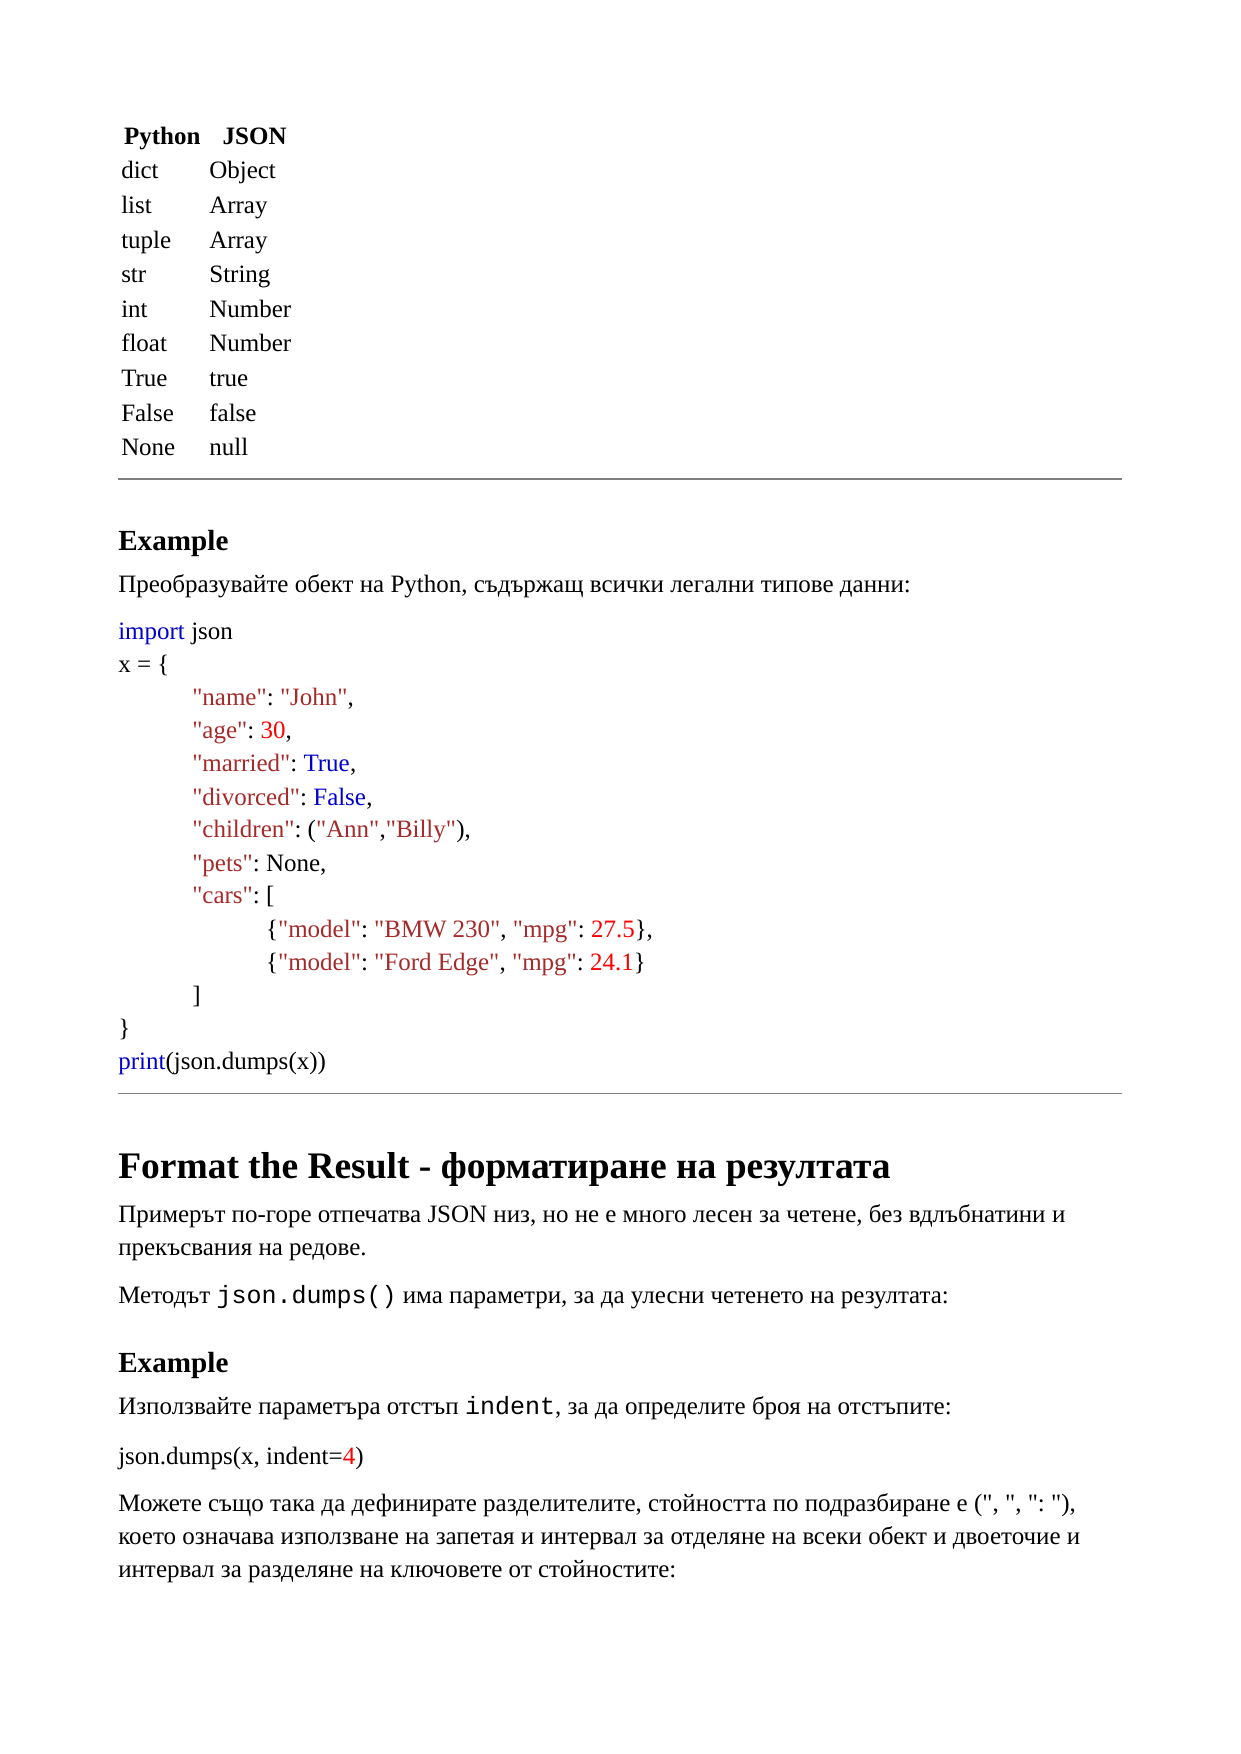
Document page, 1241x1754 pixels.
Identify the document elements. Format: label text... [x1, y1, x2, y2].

table_cell Array [206, 222, 302, 256]
table_cell true [206, 360, 302, 395]
table_cell list [118, 187, 206, 222]
text import json x = { "name": "John", "age": 30, "married": True, "divorced": False, "children": ("Ann","Billy"), "pets": None, "cars": [ {"model": "BMW 230", "mpg": 27.5}, {"model": "Ford Edge", "mpg": 24.1} ] } print(json.dumps(x)) [118, 616, 1122, 1074]
table_cell false [206, 395, 302, 429]
table_cell String [206, 256, 302, 291]
table_cell Object [206, 153, 302, 187]
table_cell True [118, 360, 206, 395]
subtitle Example [118, 1345, 1122, 1378]
table_header Python [118, 118, 206, 153]
table_cell Number [206, 326, 302, 360]
text Преобразувайте обект на Python, съдържащ всички легални типове данни: [118, 569, 1122, 598]
table_cell Number [206, 291, 302, 326]
text Използвайте параметъра отстъп indent, за да определите броя на отстъпите: [118, 1391, 1122, 1422]
table_cell False [118, 395, 206, 429]
table_cell null [206, 429, 302, 464]
table_cell int [118, 291, 206, 326]
table_cell tuple [118, 222, 206, 256]
table_cell None [118, 429, 206, 464]
table_header JSON [206, 118, 302, 153]
text Методът json.dumps() има параметри, за да улесни четенето на резултата: [118, 1280, 1122, 1311]
table_cell dict [118, 153, 206, 187]
subtitle Example [118, 523, 1122, 556]
text Можете също така да дефинирате разделителите, стойността по подразбиране е (", ", ": "), което означава използване на запетая и интервал за отделяне на всеки обект и двоеточие и интервал за разделяне на ключовете от стойностите: [118, 1488, 1122, 1583]
text json.dumps(x, indent=4) [118, 1441, 1122, 1469]
table_cell float [118, 326, 206, 360]
table_cell str [118, 256, 206, 291]
table_cell Array [206, 187, 302, 222]
subtitle Format the Result - форматиране на резултата [118, 1144, 1122, 1187]
text Примерът по-горе отпечатва JSON низ, но не е много лесен за четене, без вдлъбнатини и прекъсвания на редове. [118, 1199, 1122, 1261]
